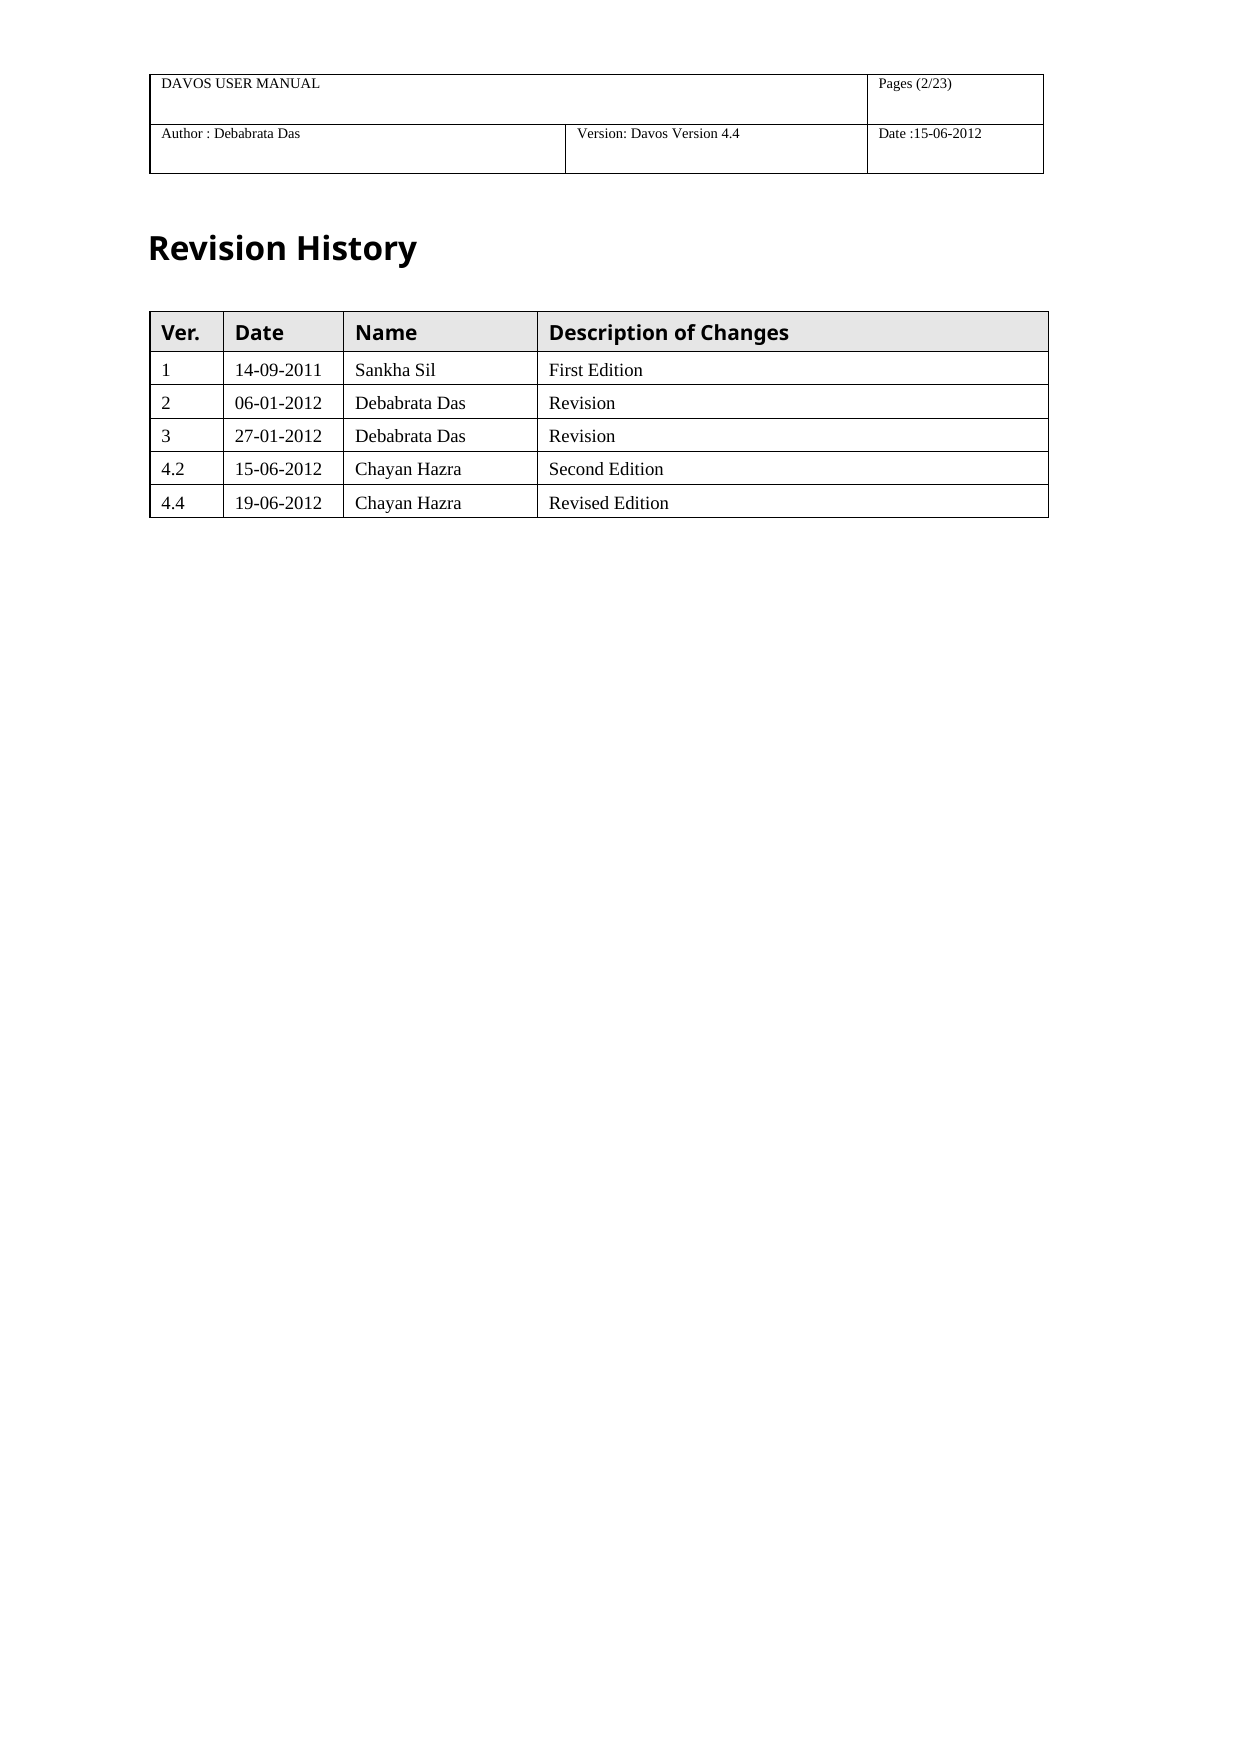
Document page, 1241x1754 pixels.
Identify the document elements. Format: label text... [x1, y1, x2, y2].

table_cell 19-06-2012 [224, 485, 343, 517]
table_cell Second Edition [538, 452, 1048, 484]
table_cell Revision [538, 385, 1048, 418]
table_cell 27-01-2012 [224, 419, 343, 451]
table_cell 06-01-2012 [224, 385, 343, 418]
table_cell Chayan Hazra [344, 452, 537, 484]
table_cell 15-06-2012 [224, 452, 343, 484]
table_cell Debabrata Das [344, 419, 537, 451]
table_cell Sankha Sil [344, 352, 537, 384]
table_header Description of Changes [538, 312, 1048, 351]
table_cell 14-09-2011 [224, 352, 343, 384]
table_header Ver. [151, 312, 223, 351]
table_cell Revision [538, 419, 1048, 451]
text Revision History [148, 224, 1050, 270]
table_cell Debabrata Das [344, 385, 537, 418]
table_cell 2 [151, 385, 223, 418]
table_cell First Edition [538, 352, 1048, 384]
table_cell Revised Edition [538, 485, 1048, 517]
table_cell 4.4 [151, 485, 223, 517]
table_cell 1 [151, 352, 223, 384]
table_cell Chayan Hazra [344, 485, 537, 517]
table_cell 4.2 [151, 452, 223, 484]
table_cell 3 [151, 419, 223, 451]
table_header Name [344, 312, 537, 351]
table_header Date [224, 312, 343, 351]
